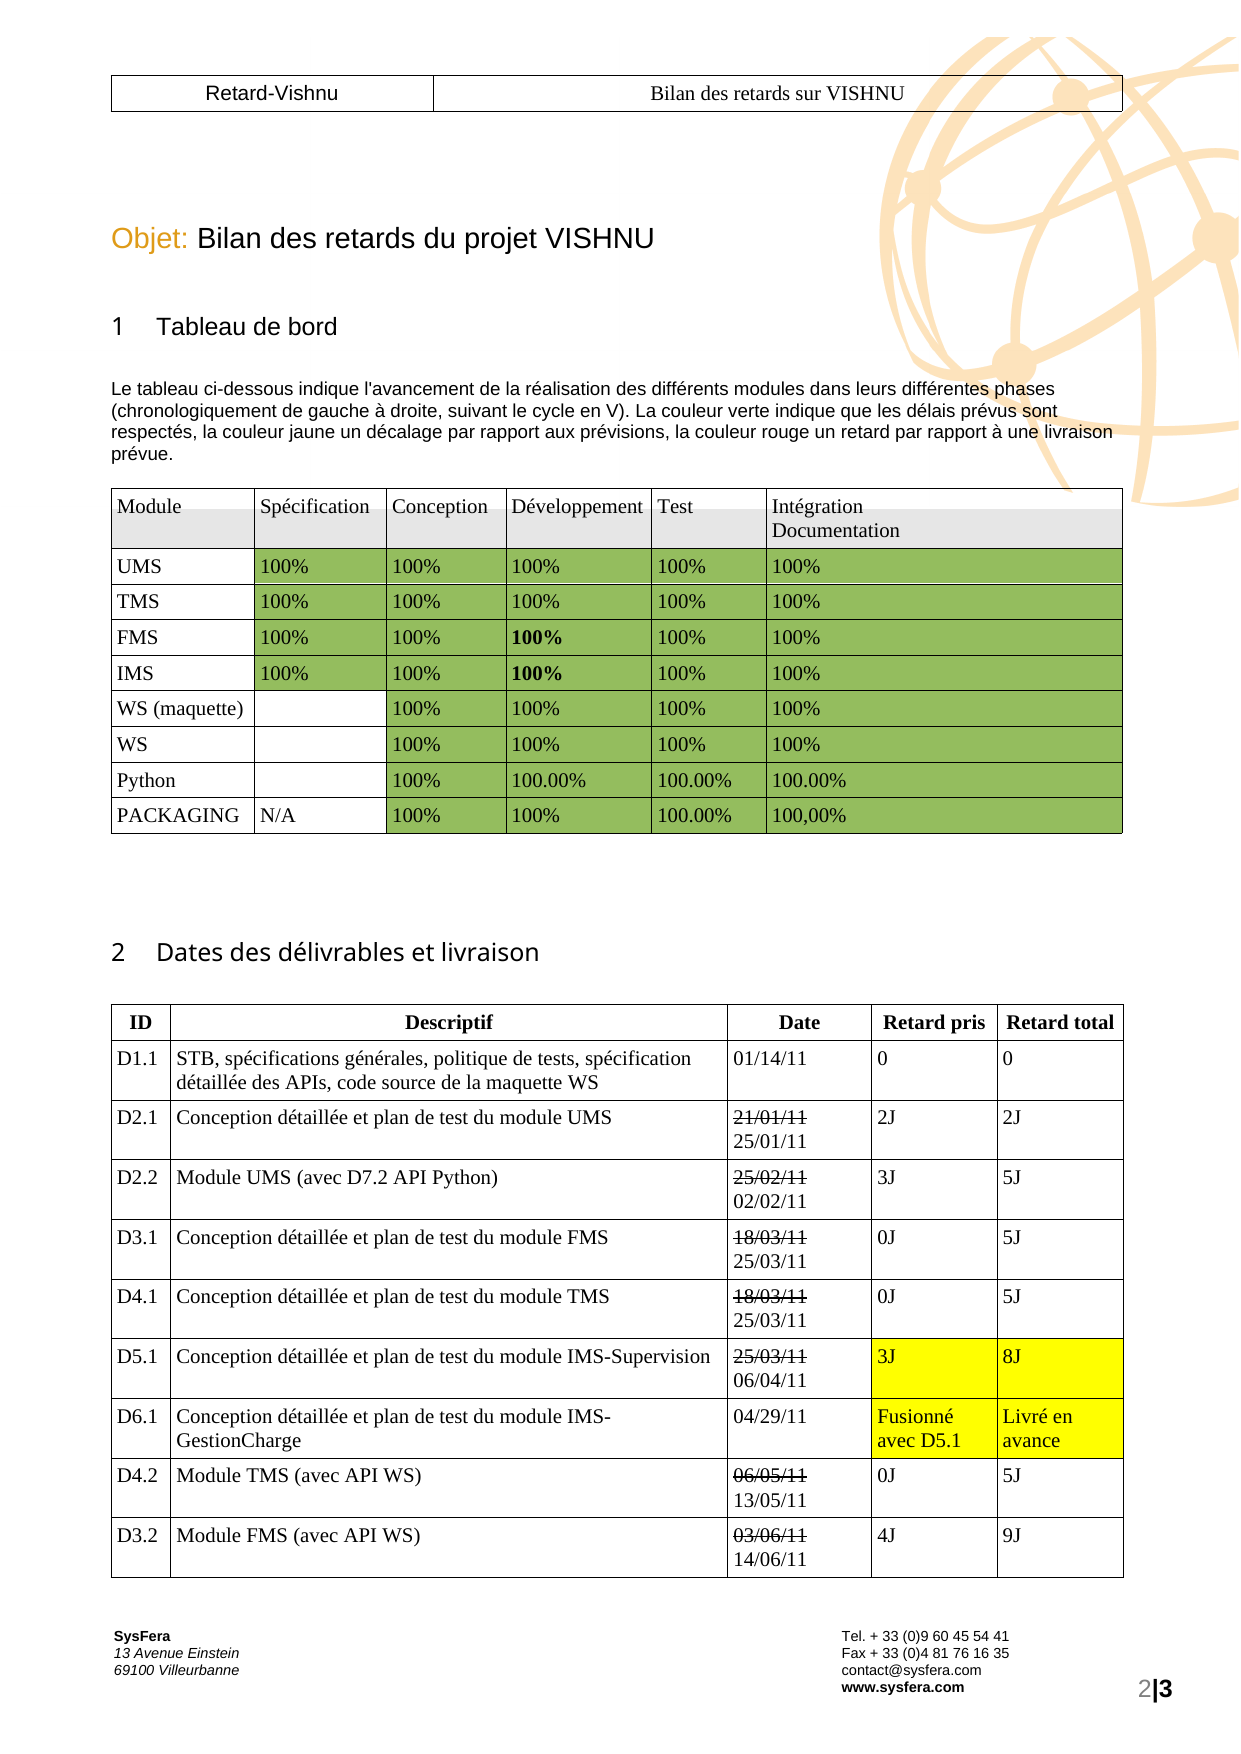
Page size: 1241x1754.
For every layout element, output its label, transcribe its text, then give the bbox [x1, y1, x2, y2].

table_cell 100% [767, 620, 1122, 655]
table_cell 100% [767, 727, 1122, 762]
table_cell [255, 691, 386, 726]
picture [507, 489, 651, 507]
table_cell D2.1 [112, 1101, 170, 1159]
table_cell 100% [387, 549, 506, 583]
table_cell Module FMS (avec API WS) [171, 1518, 727, 1577]
table_cell 100% [387, 585, 506, 619]
table_cell 25/03/11 06/04/11 [728, 1339, 871, 1398]
table_cell 18/03/11 25/03/11 [728, 1220, 871, 1278]
table_cell 100,00% [652, 763, 766, 797]
picture [112, 489, 254, 507]
table_cell 100,00% [652, 798, 766, 833]
table_cell STB, spécifications générales, politique de tests, spécification détaillée des APIs, code source de la maquette WS [171, 1041, 727, 1099]
table_cell 100% [507, 620, 651, 655]
picture [387, 489, 506, 507]
table_header Intégration Documentation [767, 509, 1122, 548]
table_cell 100% [652, 727, 766, 762]
table_cell 100,00% [507, 763, 651, 797]
table_cell 100% [255, 656, 386, 690]
table_cell D2.2 [112, 1160, 170, 1219]
table_header Retard total [998, 1005, 1123, 1040]
table_cell 9J [998, 1518, 1123, 1577]
table_cell Conception détaillée et plan de test du module TMS [171, 1280, 727, 1338]
table_cell 100% [387, 727, 506, 762]
table_cell 100% [387, 620, 506, 655]
table_cell WS (maquette) [112, 691, 254, 726]
table_cell 21/01/11 25/01/11 [728, 1101, 871, 1159]
table_cell Conception détaillée et plan de test du module IMS-GestionCharge [171, 1399, 727, 1458]
table_cell 100% [652, 620, 766, 655]
table_cell 100% [507, 549, 651, 583]
table_cell 03/06/11 14/06/11 [728, 1518, 871, 1577]
table_cell 100% [652, 691, 766, 726]
table_cell Conception détaillée et plan de test du module FMS [171, 1220, 727, 1278]
table_cell 100,00% [767, 763, 1122, 797]
table_cell Livré en avance [998, 1399, 1123, 1458]
picture [1, 37, 1239, 507]
table_cell D4.2 [112, 1459, 170, 1517]
table_cell 100% [652, 656, 766, 690]
table_cell Module TMS (avec API WS) [171, 1459, 727, 1517]
table_cell 100% [255, 585, 386, 619]
table_cell 2J [872, 1101, 997, 1159]
table_cell Fusionné avec D5.1 [872, 1399, 997, 1458]
table_cell 5J [998, 1459, 1123, 1517]
table_cell 100% [767, 691, 1122, 726]
table_cell 5J [998, 1160, 1123, 1219]
table_cell 0 [872, 1041, 997, 1099]
table_cell 100% [387, 763, 506, 797]
table_cell 3J [872, 1339, 997, 1398]
table_cell Module UMS (avec D7.2 API Python) [171, 1160, 727, 1219]
table_cell PACKAGING [112, 798, 254, 833]
table_cell 06/05/11 13/05/11 [728, 1459, 871, 1517]
table_cell WS [112, 727, 254, 762]
table_cell 0 [998, 1041, 1123, 1099]
picture [255, 489, 386, 507]
table_cell UMS [112, 549, 254, 583]
table_cell Conception détaillée et plan de test du module IMS-Supervision [171, 1339, 727, 1398]
table_cell 8J [998, 1339, 1123, 1398]
table_cell 2J [998, 1101, 1123, 1159]
table_header Descriptif [171, 1005, 727, 1040]
subtitle Dates des délivrables et livraison [111, 935, 1122, 969]
table_cell D3.2 [112, 1518, 170, 1577]
table_cell 0J [872, 1220, 997, 1278]
table_cell 100% [507, 727, 651, 762]
table_cell 100% [767, 549, 1122, 583]
table_cell [255, 763, 386, 797]
table_cell 100% [255, 620, 386, 655]
table_cell D6.1 [112, 1399, 170, 1458]
table_header ID [112, 1005, 170, 1040]
table_cell 100% [387, 691, 506, 726]
table_cell 100% [652, 549, 766, 583]
table_cell 100% [652, 585, 766, 619]
table_cell Conception détaillée et plan de test du module UMS [171, 1101, 727, 1159]
table_header Retard pris [872, 1005, 997, 1040]
table_header Spécification [255, 509, 386, 548]
table_cell 0J [872, 1280, 997, 1338]
table_cell FMS [112, 620, 254, 655]
table_cell 5J [998, 1280, 1123, 1338]
picture [652, 489, 766, 507]
table_header Test [652, 509, 766, 548]
table_cell D5.1 [112, 1339, 170, 1398]
table_header Module [112, 509, 254, 548]
table_cell D3.1 [112, 1220, 170, 1278]
table_cell 0J [872, 1459, 997, 1517]
picture [767, 489, 1122, 507]
table_cell 100,00% [767, 798, 1122, 833]
table_cell 5J [998, 1220, 1123, 1278]
table_cell 100% [767, 585, 1122, 619]
table_cell 100% [767, 656, 1122, 690]
table_cell 14/01/11 [728, 1041, 871, 1099]
table_header Date [728, 1005, 871, 1040]
table_cell TMS [112, 585, 254, 619]
table_cell 29/04/11 [728, 1399, 871, 1458]
table_cell 3J [872, 1160, 997, 1219]
table_cell 100% [507, 798, 651, 833]
table_cell 100% [507, 656, 651, 690]
table_cell 25/02/11 02/02/11 [728, 1160, 871, 1219]
table_header Conception [387, 509, 506, 548]
table_cell 18/03/11 25/03/11 [728, 1280, 871, 1338]
table_cell 100% [387, 656, 506, 690]
table_cell 100% [507, 691, 651, 726]
table_cell 100% [387, 798, 506, 833]
table_cell IMS [112, 656, 254, 690]
table_cell [255, 727, 386, 762]
table_cell 100% [507, 585, 651, 619]
table_cell 4J [872, 1518, 997, 1577]
table_cell D4.1 [112, 1280, 170, 1338]
table_cell 100% [255, 549, 386, 583]
table_header Développement [507, 509, 651, 548]
table_cell N/A [255, 798, 386, 833]
table_cell D1.1 [112, 1041, 170, 1099]
table_cell Python [112, 763, 254, 797]
picture [515, 500, 523, 507]
